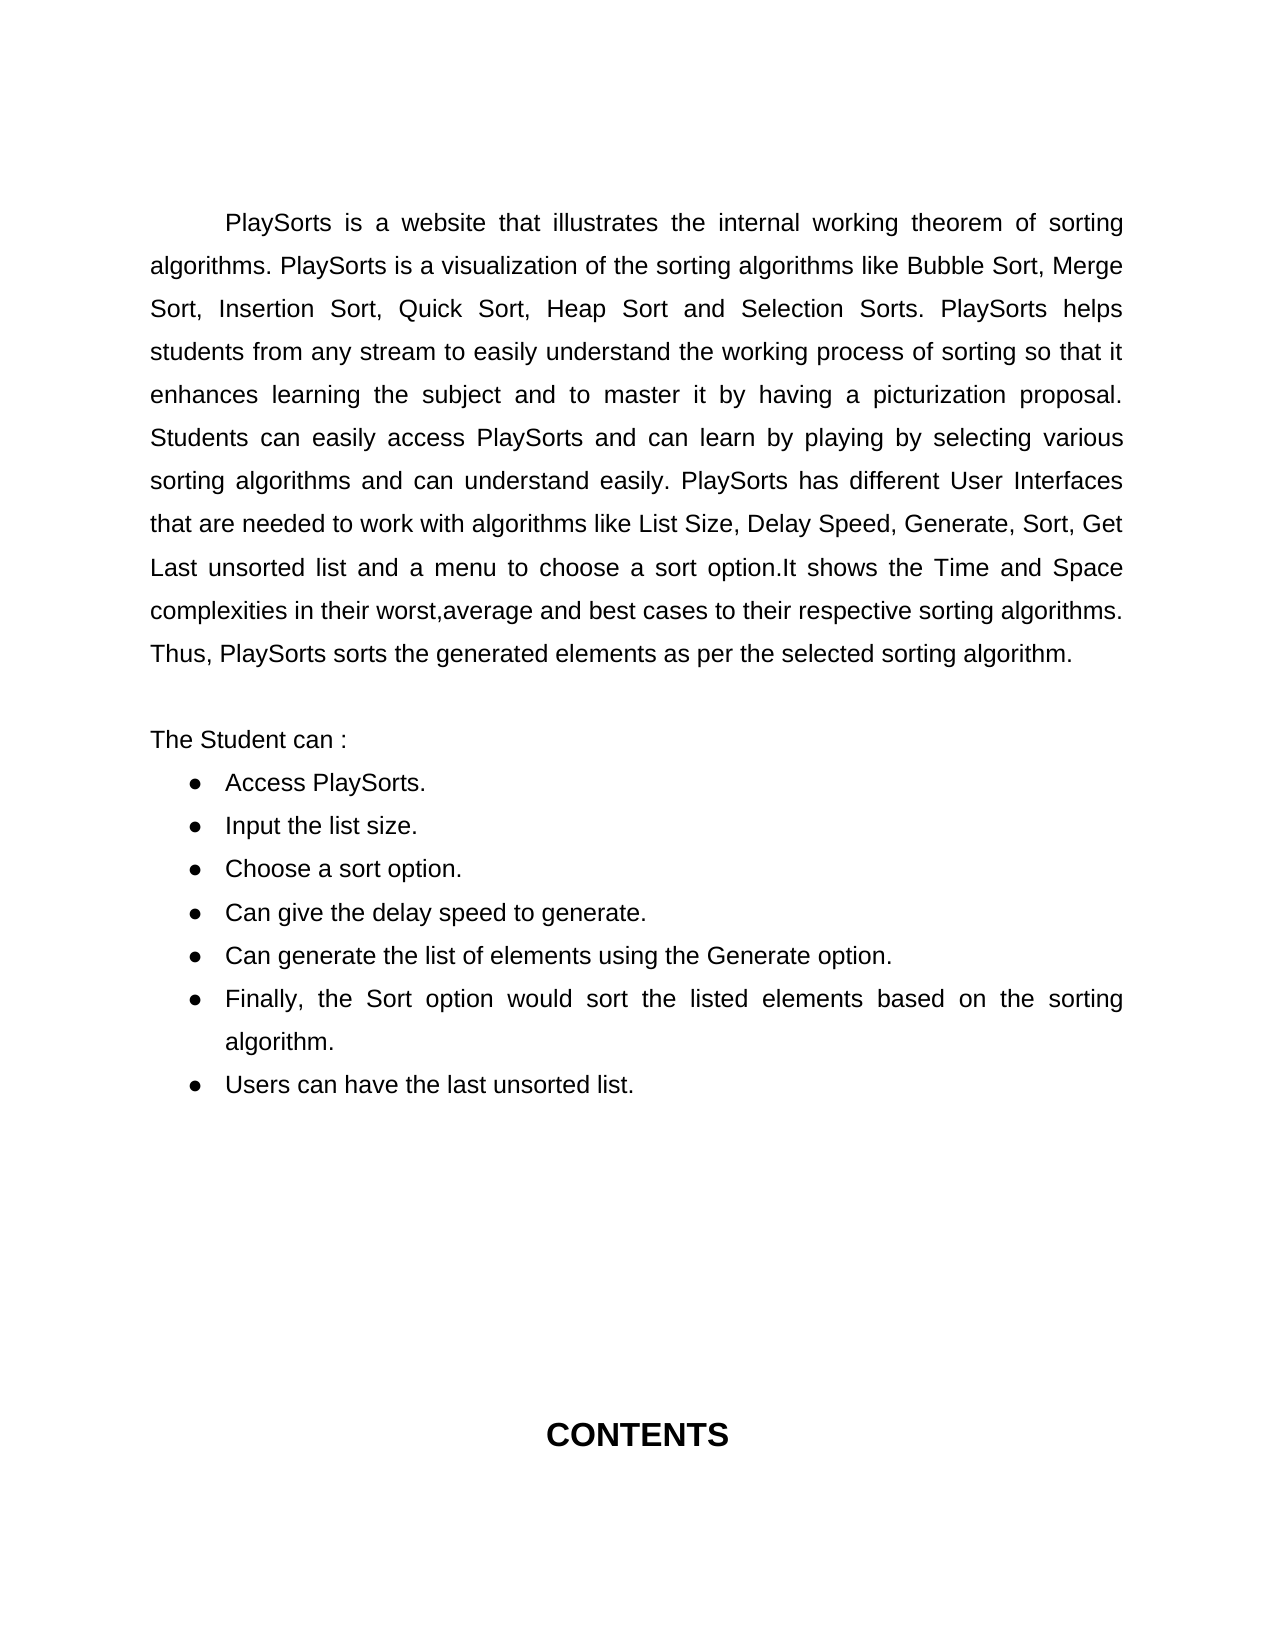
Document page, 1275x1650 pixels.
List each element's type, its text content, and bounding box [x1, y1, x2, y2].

list Can generate the list of elements using the Generate option. [187, 941, 1125, 969]
list Access PlaySorts. [187, 768, 1125, 797]
list Choose a sort option. [187, 854, 1125, 883]
list Finally, the Sort option would sort the listed elements based on the sorting algorithm. [187, 984, 1125, 1056]
text CONTENTS [150, 1415, 1125, 1453]
text PlaySorts is a website that illustrates the internal working theorem of sorting algorithms. PlaySorts is a visualization of the sorting algorithms like Bubble Sort, Merge Sort, Insertion Sort, Quick Sort, Heap Sort and Selection Sorts. PlaySorts helps students from any stream to easily understand the working process of sorting so that it enhances learning the subject and to master it by having a picturization proposal. Students can easily access PlaySorts and can learn by playing by selecting various sorting algorithms and can understand easily. PlaySorts has different User Interfaces that are needed to work with algorithms like List Size, Delay Speed, Generate, Sort, Get Last unsorted list and a menu to choose a sort option.It shows the Time and Space complexities in their worst,average and best cases to their respective sorting algorithms. Thus, PlaySorts sorts the generated elements as per the selected sorting algorithm. [150, 208, 1125, 668]
list Users can have the last unsorted list. [187, 1070, 1125, 1099]
list Input the list size. [187, 811, 1125, 840]
list Can give the delay speed to generate. [187, 898, 1125, 926]
text The Student can : [150, 725, 1125, 754]
